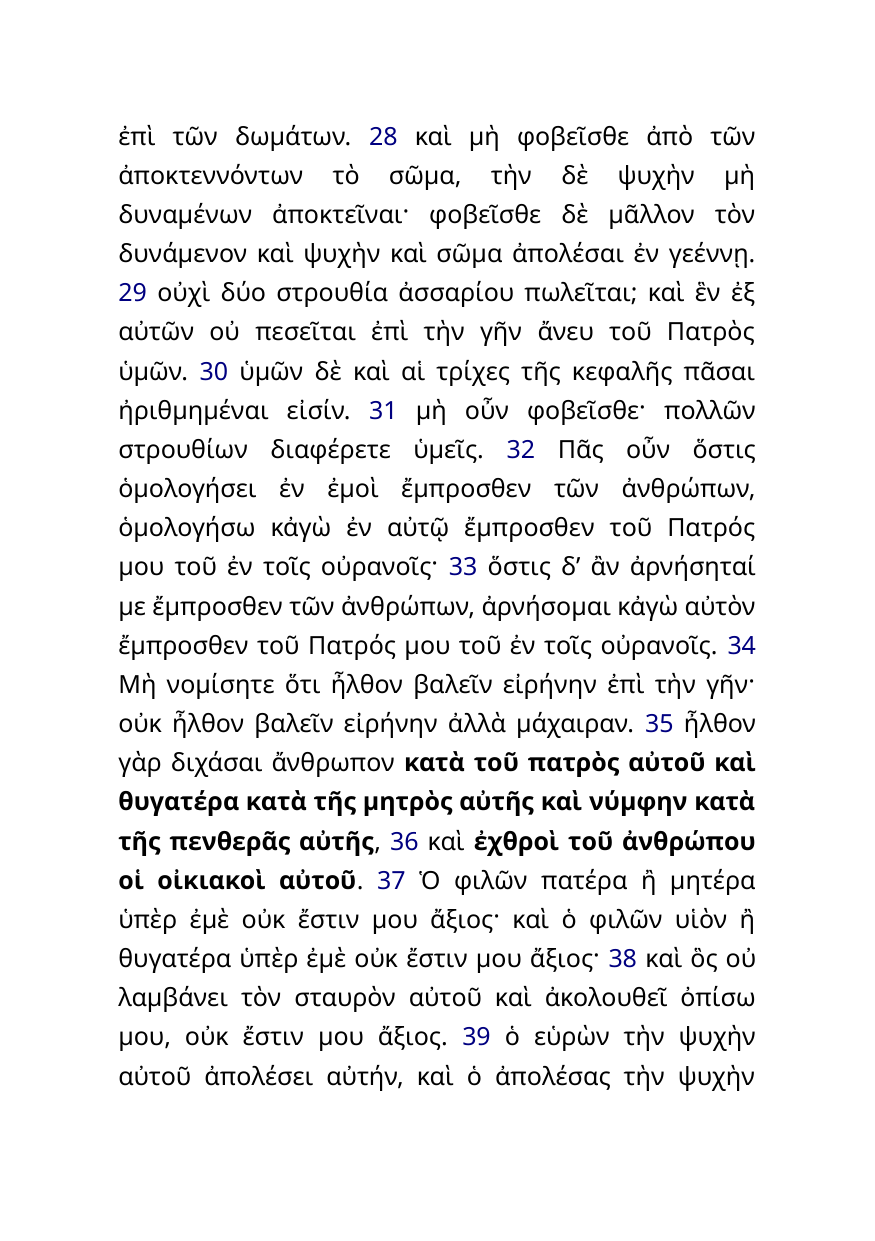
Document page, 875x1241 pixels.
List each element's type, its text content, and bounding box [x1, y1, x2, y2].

text ἐπὶ τῶν δωμάτων. 28 καὶ μὴ φοβεῖσθε ἀπὸ τῶν ἀποκτεννόντων τὸ σῶμα, τὴν δὲ ψυχὴν μὴ δυναμένων ἀποκτεῖναι· φοβεῖσθε δὲ μᾶλλον τὸν δυνάμενον καὶ ψυχὴν καὶ σῶμα ἀπολέσαι ἐν γεέννῃ. 29 οὐχὶ δύο στρουθία ἀσσαρίου πωλεῖται; καὶ ἓν ἐξ αὐτῶν οὐ πεσεῖται ἐπὶ τὴν γῆν ἄνευ τοῦ Πατρὸς ὑμῶν. 30 ὑμῶν δὲ καὶ αἱ τρίχες τῆς κεφαλῆς πᾶσαι ἠριθμημέναι εἰσίν. 31 μὴ οὖν φοβεῖσθε· πολλῶν στρουθίων διαφέρετε ὑμεῖς. 32 Πᾶς οὖν ὅστις ὁμολογήσει ἐν ἐμοὶ ἔμπροσθεν τῶν ἀνθρώπων, ὁμολογήσω κἀγὼ ἐν αὐτῷ ἔμπροσθεν τοῦ Πατρός μου τοῦ ἐν τοῖς οὐρανοῖς· 33 ὅστις δ’ ἂν ἀρνήσηταί με ἔμπροσθεν τῶν ἀνθρώπων, ἀρνήσομαι κἀγὼ αὐτὸν ἔμπροσθεν τοῦ Πατρός μου τοῦ ἐν τοῖς οὐρανοῖς. 34 Μὴ νομίσητε ὅτι ἦλθον βαλεῖν εἰρήνην ἐπὶ τὴν γῆν· οὐκ ἦλθον βαλεῖν εἰρήνην ἀλλὰ μάχαιραν. 35 ἦλθον γὰρ διχάσαι ἄνθρωπον κατὰ τοῦ πατρὸς αὐτοῦ καὶ θυγατέρα κατὰ τῆς μητρὸς αὐτῆς καὶ νύμφην κατὰ τῆς πενθερᾶς αὐτῆς, 36 καὶ ἐχθροὶ τοῦ ἀνθρώπου οἱ οἰκιακοὶ αὐτοῦ. 37 Ὁ φιλῶν πατέρα ἢ μητέρα ὑπὲρ ἐμὲ οὐκ ἔστιν μου ἄξιος· καὶ ὁ φιλῶν υἱὸν ἢ θυγατέρα ὑπὲρ ἐμὲ οὐκ ἔστιν μου ἄξιος· 38 καὶ ὃς οὐ λαμβάνει τὸν σταυρὸν αὐτοῦ καὶ ἀκολουθεῖ ὀπίσω μου, οὐκ ἔστιν μου ἄξιος. 39 ὁ εὑρὼν τὴν ψυχὴν αὐτοῦ ἀπολέσει αὐτήν, καὶ ὁ ἀπολέσας τὴν ψυχὴν [118, 118, 756, 1092]
